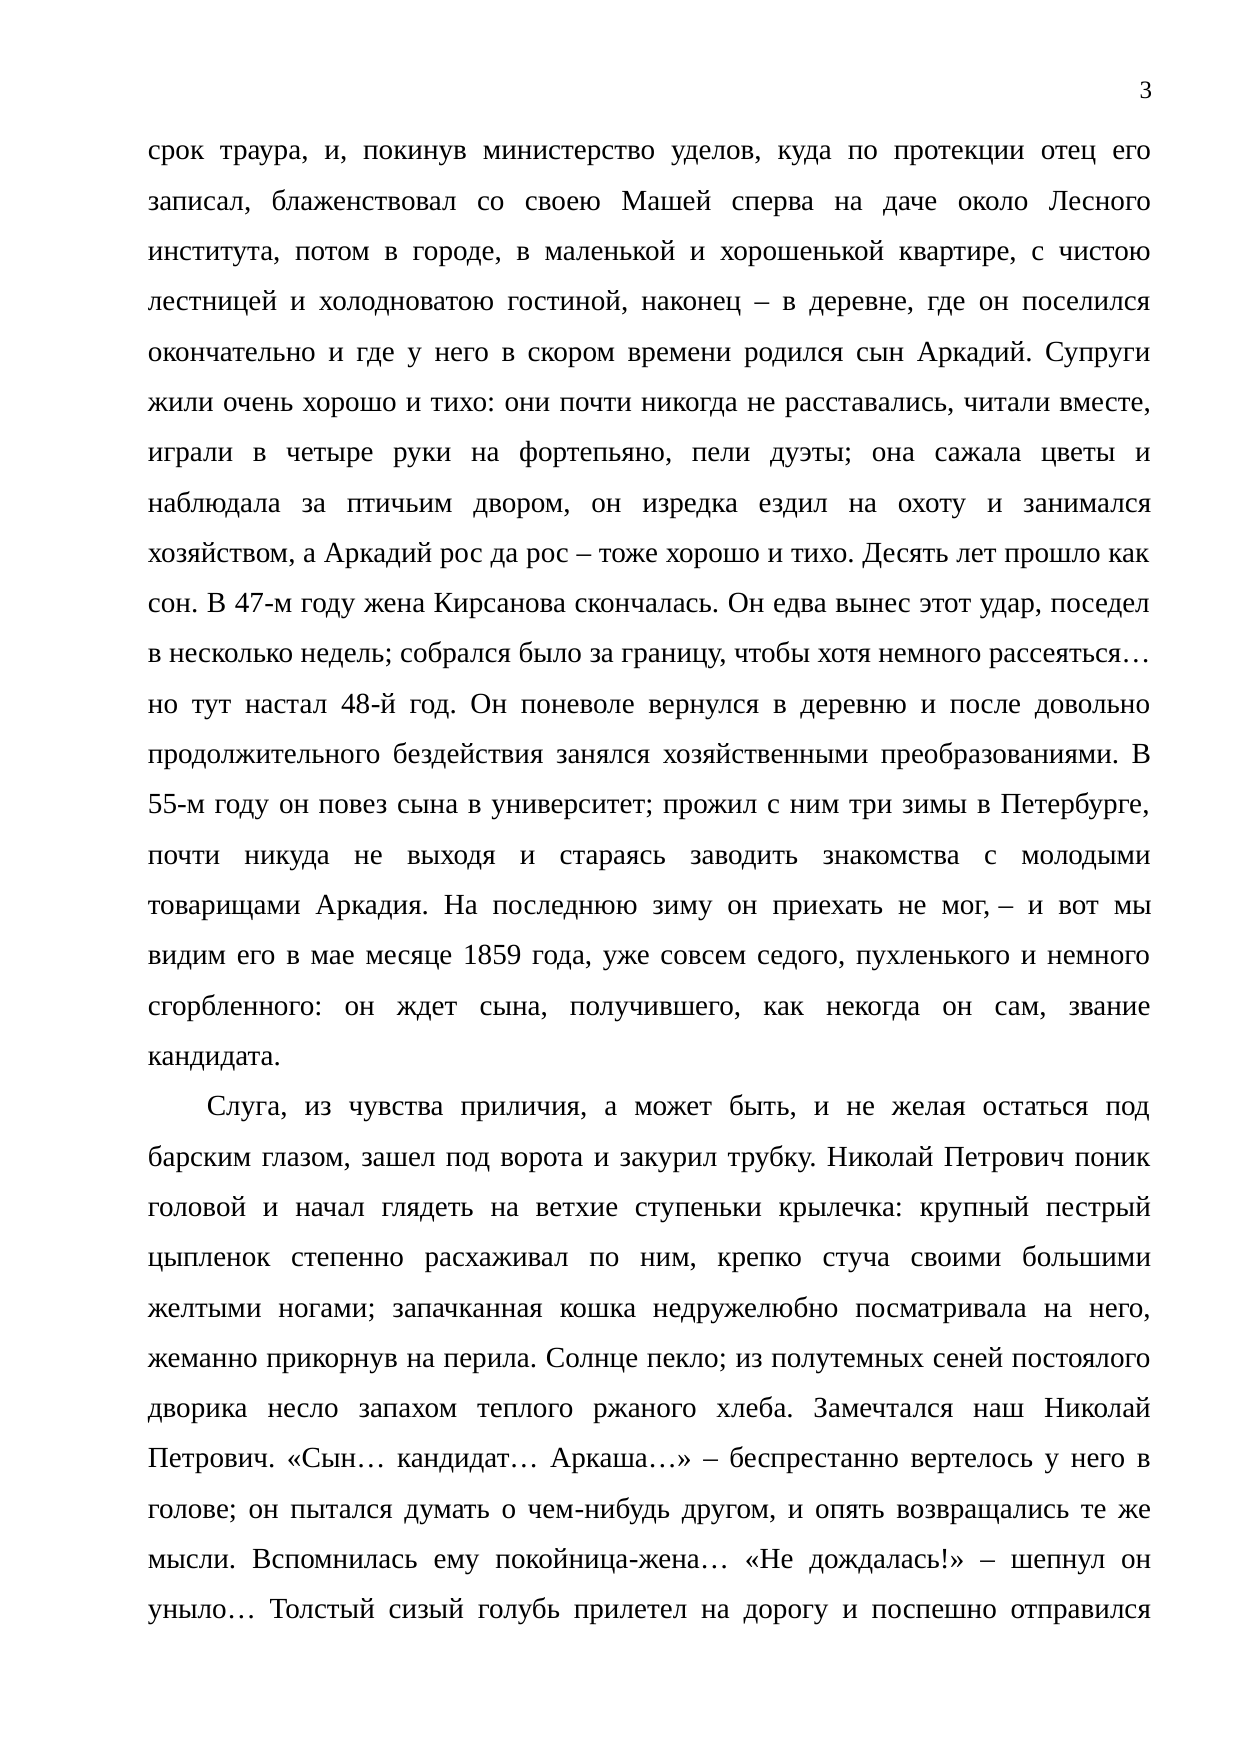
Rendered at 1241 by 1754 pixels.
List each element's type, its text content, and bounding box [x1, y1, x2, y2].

text Слуга, из чувства приличия, а может быть, и не желая остаться под барским глазом, зашел под ворота и закурил трубку. Николай Петрович поник головой и начал глядеть на ветхие ступеньки крылечка: крупный пестрый цыпленок степенно расхаживал по ним, крепко стуча своими большими желтыми ногами; запачканная кошка недружелюбно посматривала на него, жеманно прикорнув на перила. Солнце пекло; из полутемных сеней постоялого дворика несло запахом теплого ржаного хлеба. Замечтался наш Николай Петрович. «Сын… кандидат… Аркаша…» – беспрестанно вертелось у него в голове; он пытался думать о чем‑нибудь другом, и опять возвращались те же мысли. Вспомнилась ему покойница‑жена… «Не дождалась!» – шепнул он уныло… Толстый сизый голубь прилетел на дорогу и поспешно отправился [148, 1088, 1152, 1625]
text срок траура, и, покинув министерство уделов, куда по протекции отец его записал, блаженствовал со своею Машей сперва на даче около Лесного института, потом в городе, в маленькой и хорошенькой квартире, с чистою лестницей и холодноватою гостиной, наконец – в деревне, где он поселился окончательно и где у него в скором времени родился сын Аркадий. Супруги жили очень хорошо и тихо: они почти никогда не расставались, читали вместе, играли в четыре руки на фортепьяно, пели дуэты; она сажала цветы и наблюдала за птичьим двором, он изредка ездил на охоту и занимался хозяйством, а Аркадий рос да рос – тоже хорошо и тихо. Десять лет прошло как сон. В 47‑м году жена Кирсанова скончалась. Он едва вынес этот удар, поседел в несколько недель; собрался было за границу, чтобы хотя немного рассеяться… но тут настал 48‑й год. Он поневоле вернулся в деревню и после довольно продолжительного бездействия занялся хозяйственными преобразованиями. В 55‑м году он повез сына в университет; прожил с ним три зимы в Петербурге, почти никуда не выходя и стараясь заводить знакомства с молодыми товарищами Аркадия. На последнюю зиму он приехать не мог, – и вот мы видим его в мае месяце 1859 года, уже совсем седого, пухленького и немного сгорбленного: он ждет сына, получившего, как некогда он сам, звание кандидата. [148, 132, 1152, 1072]
